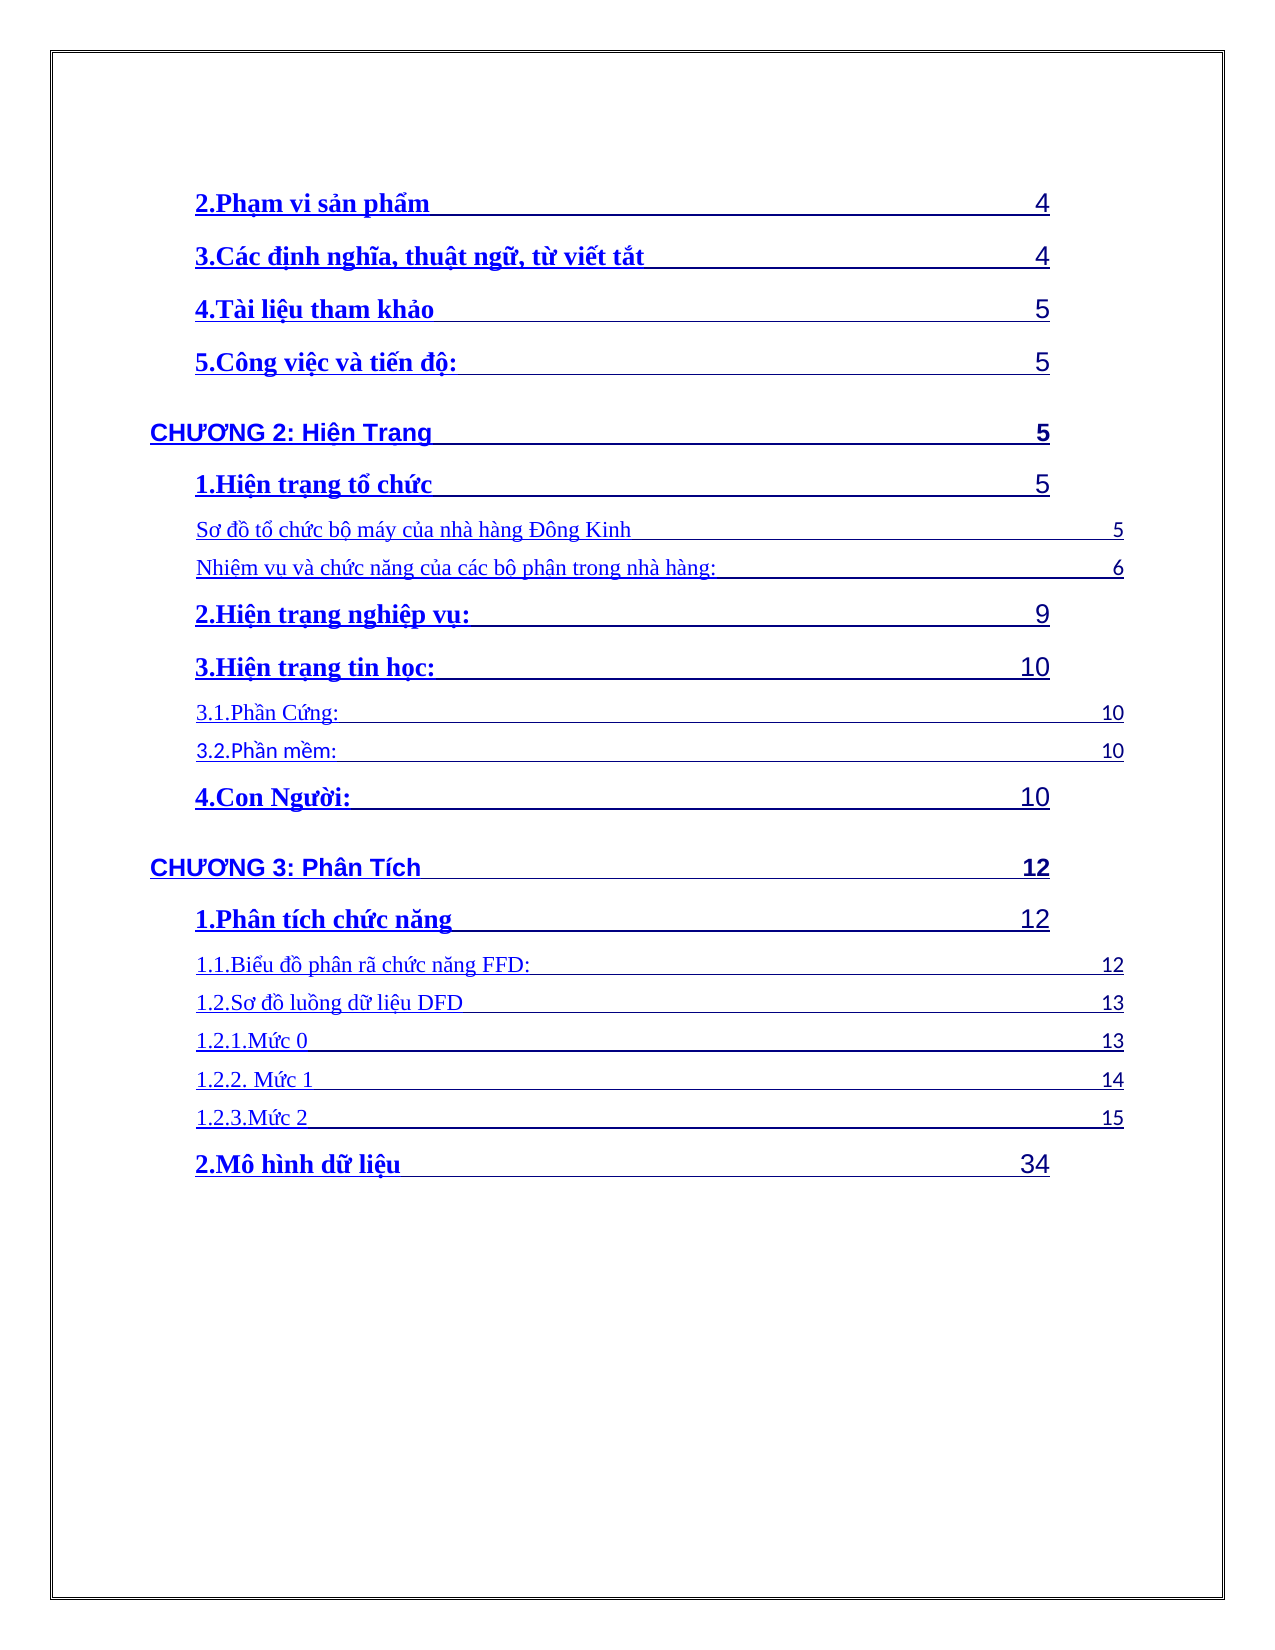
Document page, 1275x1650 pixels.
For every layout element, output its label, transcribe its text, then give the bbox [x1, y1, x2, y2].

text 4. Con Người: 10 [195, 781, 1050, 808]
text Nhiệm vụ và chức năng của các bộ phận trong nhà hàng: 6 [196, 553, 1125, 581]
text CHƯƠNG 3: Phân Tích 12 [150, 853, 1050, 878]
text 5. Công việc và tiến độ: 5 [195, 346, 1050, 374]
text 1. Phân tích chức năng 12 [195, 903, 1050, 930]
text 2. Mô hình dữ liệu 34 [195, 1148, 1050, 1176]
text 3. Các định nghĩa, thuật ngữ, từ viết tắt 4 [195, 240, 1050, 267]
text 3.2. Phần mềm: 10 [196, 737, 1125, 764]
text 1.2.3. Mức 2 15 [196, 1103, 1125, 1132]
text Sơ đồ tổ chức bộ máy của nhà hàng Đông Kinh 5 [196, 515, 1125, 543]
text 1.2.2. Mức 1 14 [196, 1065, 1125, 1093]
text 4. Tài liệu tham khảo 5 [195, 293, 1050, 321]
text 1.1. Biểu đồ phân rã chức năng FFD: 12 [196, 950, 1125, 978]
text 3. Hiện trạng tin học: 10 [195, 651, 1050, 678]
text 1.2.1. Mức 0 13 [196, 1027, 1125, 1055]
text 1.2. Sơ đồ luồng dữ liệu DFD 13 [196, 988, 1125, 1016]
text 3.1. Phần Cứng: 10 [196, 698, 1125, 726]
text 1. Hiện trạng tổ chức 5 [195, 468, 1050, 495]
text CHƯƠNG 2: Hiện Trạng 5 [150, 418, 1050, 443]
text 2. Phạm vi sản phẩm 4 [195, 187, 1050, 214]
text 2. Hiện trạng nghiệp vụ: 9 [195, 598, 1050, 625]
